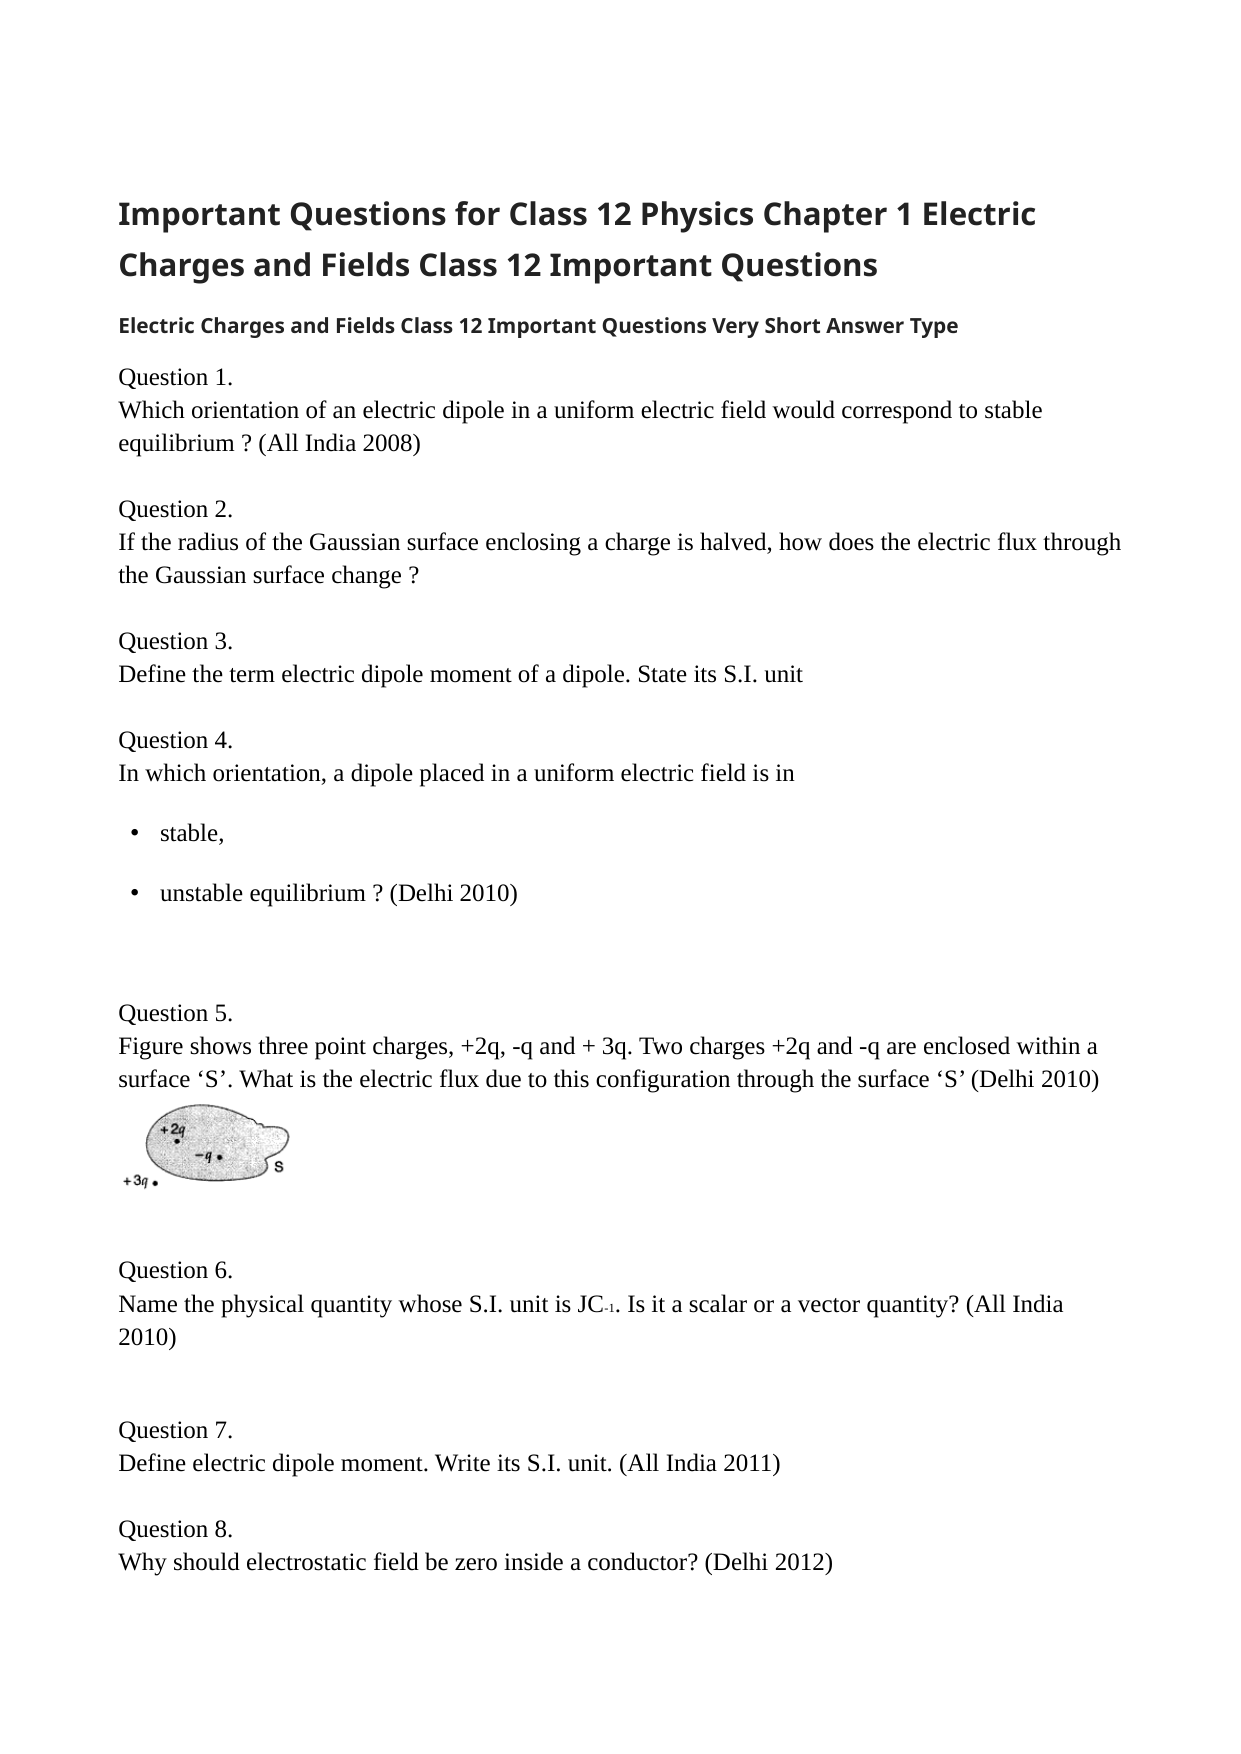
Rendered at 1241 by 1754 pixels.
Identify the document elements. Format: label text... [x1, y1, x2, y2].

text Question 6. Name the physical quantity whose S.I. unit is JC-1. Is it a scalar or a vector quantity? (All India 2010) [118, 1256, 1122, 1383]
text Question 1. Which orientation of an electric dipole in a uniform electric field would correspond to stable equilibrium ? (All India 2008) [118, 362, 1122, 489]
list stable, [130, 818, 1122, 847]
picture [118, 1097, 299, 1206]
subtitle Electric Charges and Fields Class 12 Important Questions Very Short Answer Type [118, 311, 1122, 339]
text Question 7. Define electric dipole moment. Write its S.I. unit. (All India 2011) [118, 1415, 1122, 1509]
text Question 8. Why should electrostatic field be zero inside a conductor? (Delhi 2012) [118, 1514, 1122, 1609]
text Question 3. Define the term electric dipole moment of a dipole. State its S.I. unit [118, 626, 1122, 721]
text Question 4. In which orientation, a dipole placed in a uniform electric field is in [118, 725, 1122, 787]
list unstable equilibrium ? (Delhi 2010) [130, 878, 1122, 907]
text Question 2. If the radius of the Gaussian surface enclosing a charge is halved, how does the electric flux through the Gaussian surface change ? [118, 494, 1122, 622]
text Question 5. Figure shows three point charges, +2q, -q and + 3q. Two charges +2q and -q are enclosed within a surface ‘S’. What is the electric flux due to this configuration through the surface ‘S’ (Delhi 2010) [118, 998, 1122, 1251]
subtitle Important Questions for Class 12 Physics Chapter 1 Electric Charges and Fields Class 12 Important Questions [118, 192, 1122, 286]
